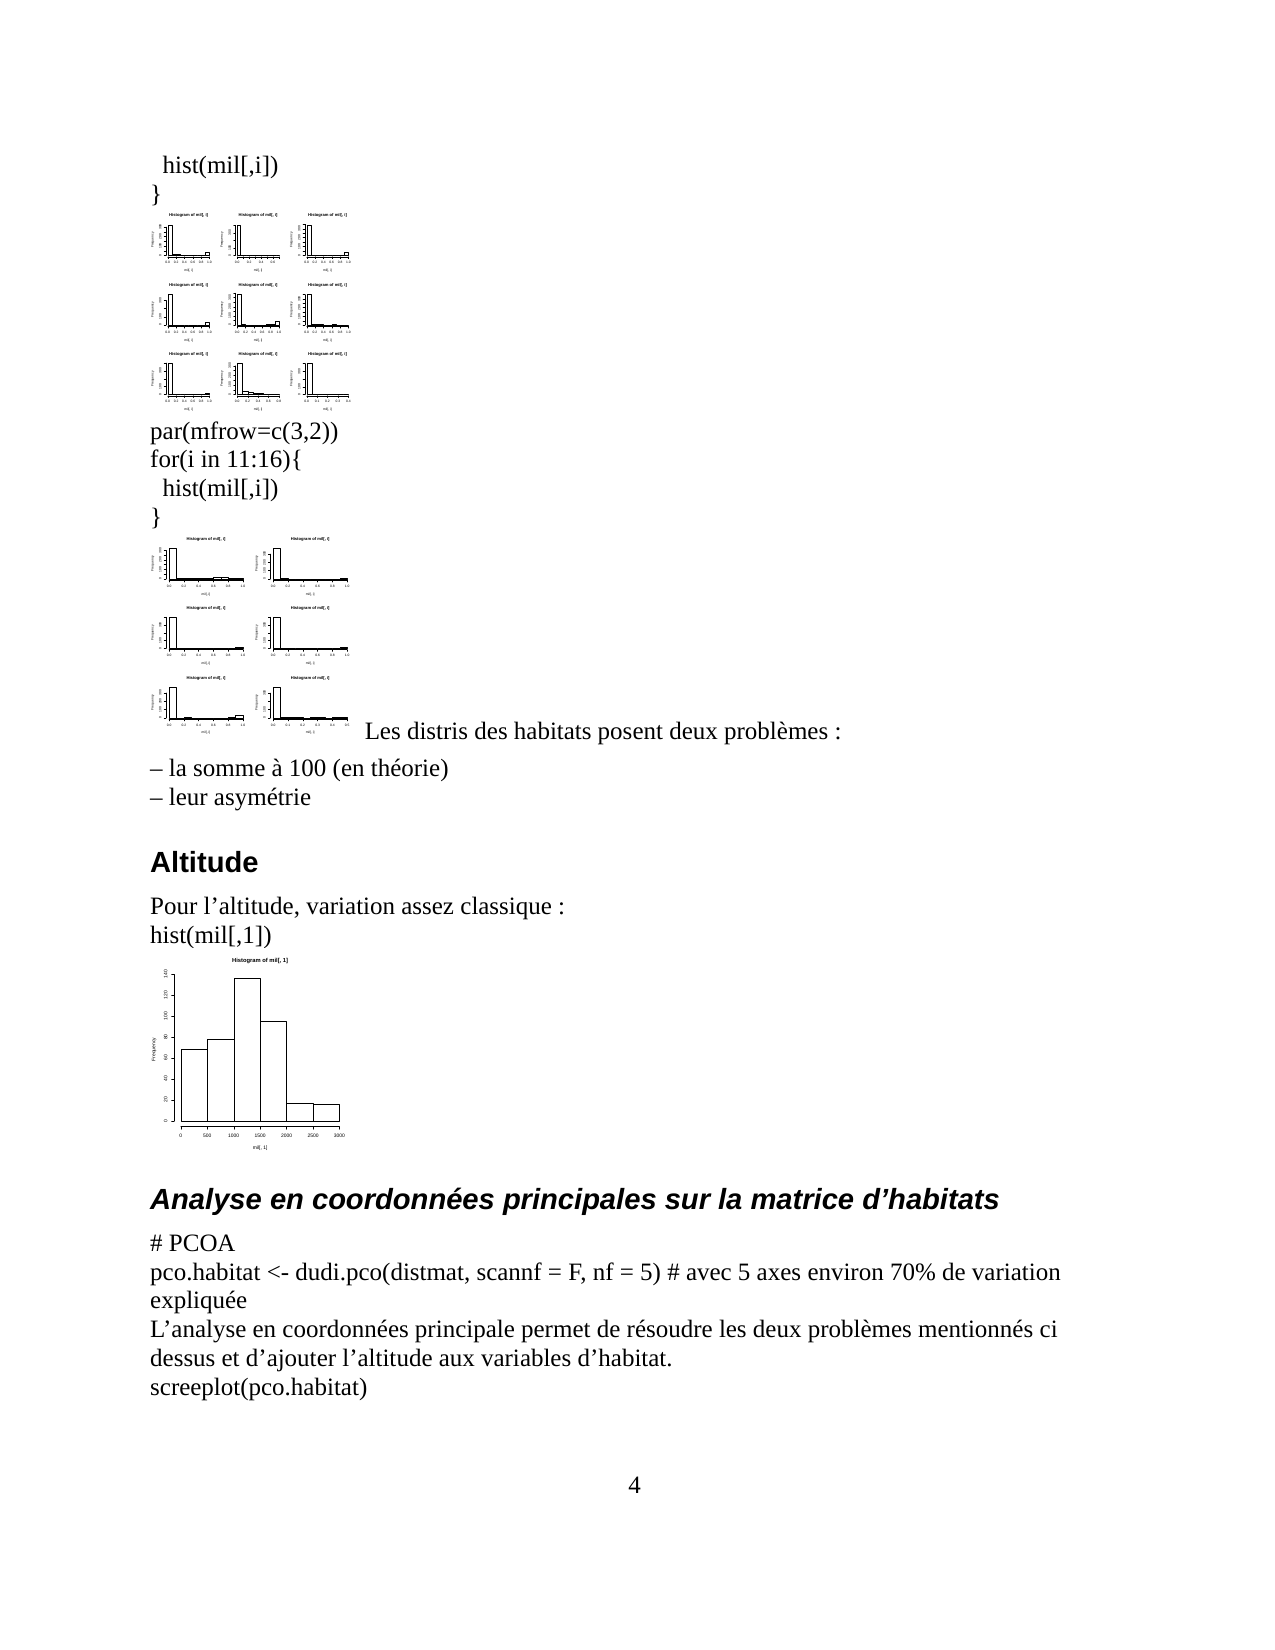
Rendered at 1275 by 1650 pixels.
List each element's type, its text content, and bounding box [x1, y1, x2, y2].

text for(i in 11:16){ [150, 444, 1125, 473]
text pco.habitat <- dudi.pco(distmat, scannf = F, nf = 5) # avec 5 axes environ 70% de variation expliquée [150, 1257, 1125, 1314]
text screeplot(pco.habitat) [150, 1372, 1125, 1400]
text } [150, 179, 1125, 207]
text hist(mil[,1]) [150, 920, 1125, 948]
text hist(mil[,i]) [150, 150, 1125, 179]
subtitle Analyse en coordonnées principales sur la matrice d’habitats [150, 1182, 1125, 1215]
subtitle Altitude [150, 845, 1125, 878]
text } [150, 502, 1125, 531]
text – la somme à 100 (en théorie) – leur asymétrie [150, 753, 1125, 811]
text L’analyse en coordonnées principale permet de résoudre les deux problèmes mentionnés ci dessus et d’ajouter l’altitude aux variables d’habitat. [150, 1314, 1125, 1372]
text hist(mil[,i]) [150, 473, 1125, 502]
text # PCOA [150, 1228, 1125, 1257]
text Les distris des habitats posent deux problèmes : [150, 531, 1125, 744]
text par(mfrow=c(3,2)) [150, 416, 1125, 444]
text Pour l’altitude, variation assez classique : [150, 891, 1125, 920]
